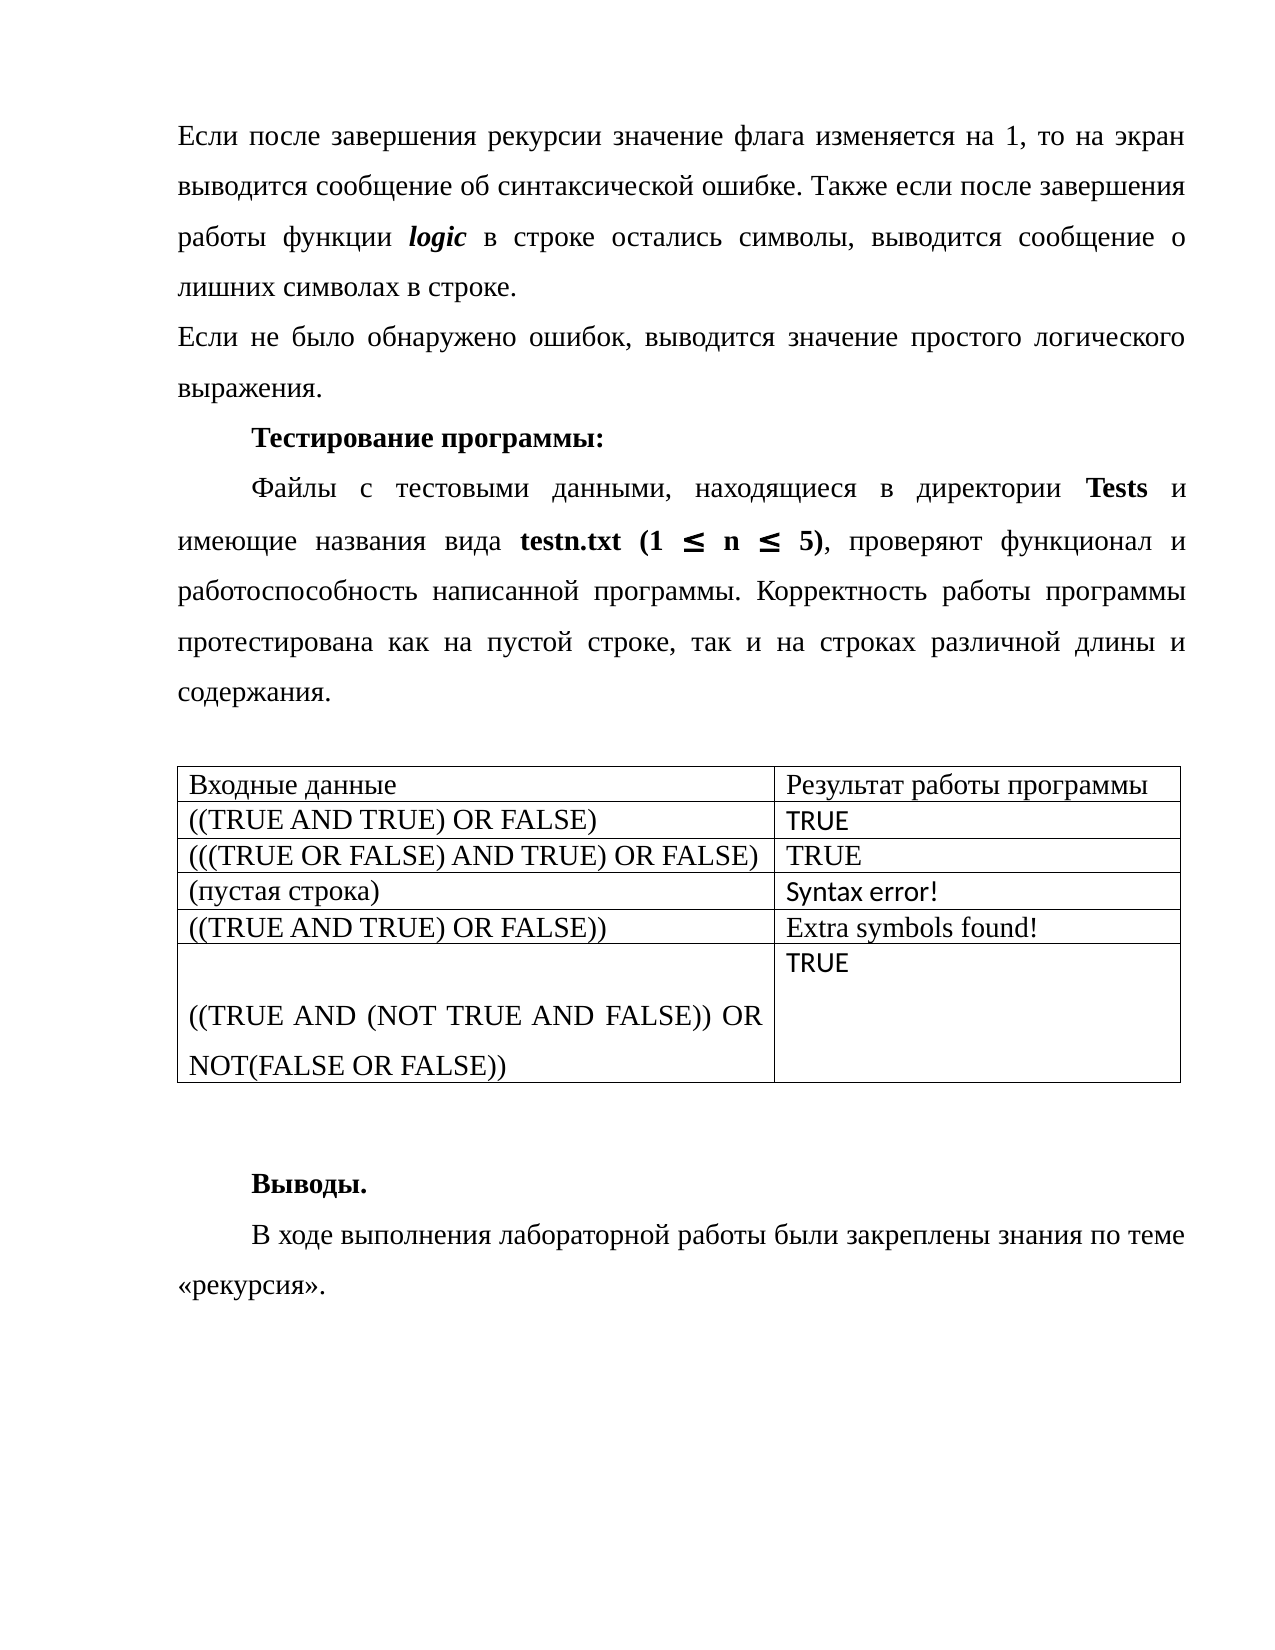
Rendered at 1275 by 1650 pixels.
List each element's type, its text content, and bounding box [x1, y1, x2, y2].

table_cell TRUE [775, 944, 1180, 1082]
table_cell Extra symbols found! [775, 910, 1180, 943]
table_header Результат работы программы [775, 767, 1180, 801]
table_cell ((TRUE AND TRUE) OR FALSE)) [178, 910, 774, 943]
text Если не было обнаружено ошибок, выводится значение простого логического выражения. [177, 319, 1186, 403]
table_cell ((TRUE AND TRUE) OR FALSE) [178, 802, 774, 837]
text Если после завершения рекурсии значение флага изменяется на 1, то на экран выводится сообщение об синтаксической ошибке. Также если после завершения работы функции logic в строке остались символы, выводится сообщение о лишних символах в строке. [177, 118, 1186, 303]
table_cell (((TRUE OR FALSE) AND TRUE) OR FALSE) [178, 839, 774, 872]
table_cell ((TRUE AND (NOT TRUE AND FALSE)) OR NOT(FALSE OR FALSE)) [178, 944, 774, 1082]
text Тестирование программы: [177, 420, 1186, 453]
table_header Входные данные [178, 767, 774, 801]
text Файлы с тестовыми данными, находящиеся в директории Tests и имеющие названия вида testn.txt (1 ≤ n ≤ 5), проверяют функционал и работоспособность написанной программы. Корректность работы программы протестирована как на пустой строке, так и на строках различной длины и содержания. [177, 470, 1186, 707]
table_cell TRUE [775, 802, 1180, 837]
text Выводы. [177, 1167, 1186, 1200]
table_cell (пустая строка) [178, 873, 774, 909]
text В ходе выполнения лабораторной работы были закреплены знания по теме «рекурсия». [177, 1217, 1186, 1301]
table_cell Syntax error! [775, 873, 1180, 909]
table_cell TRUE [775, 839, 1180, 872]
